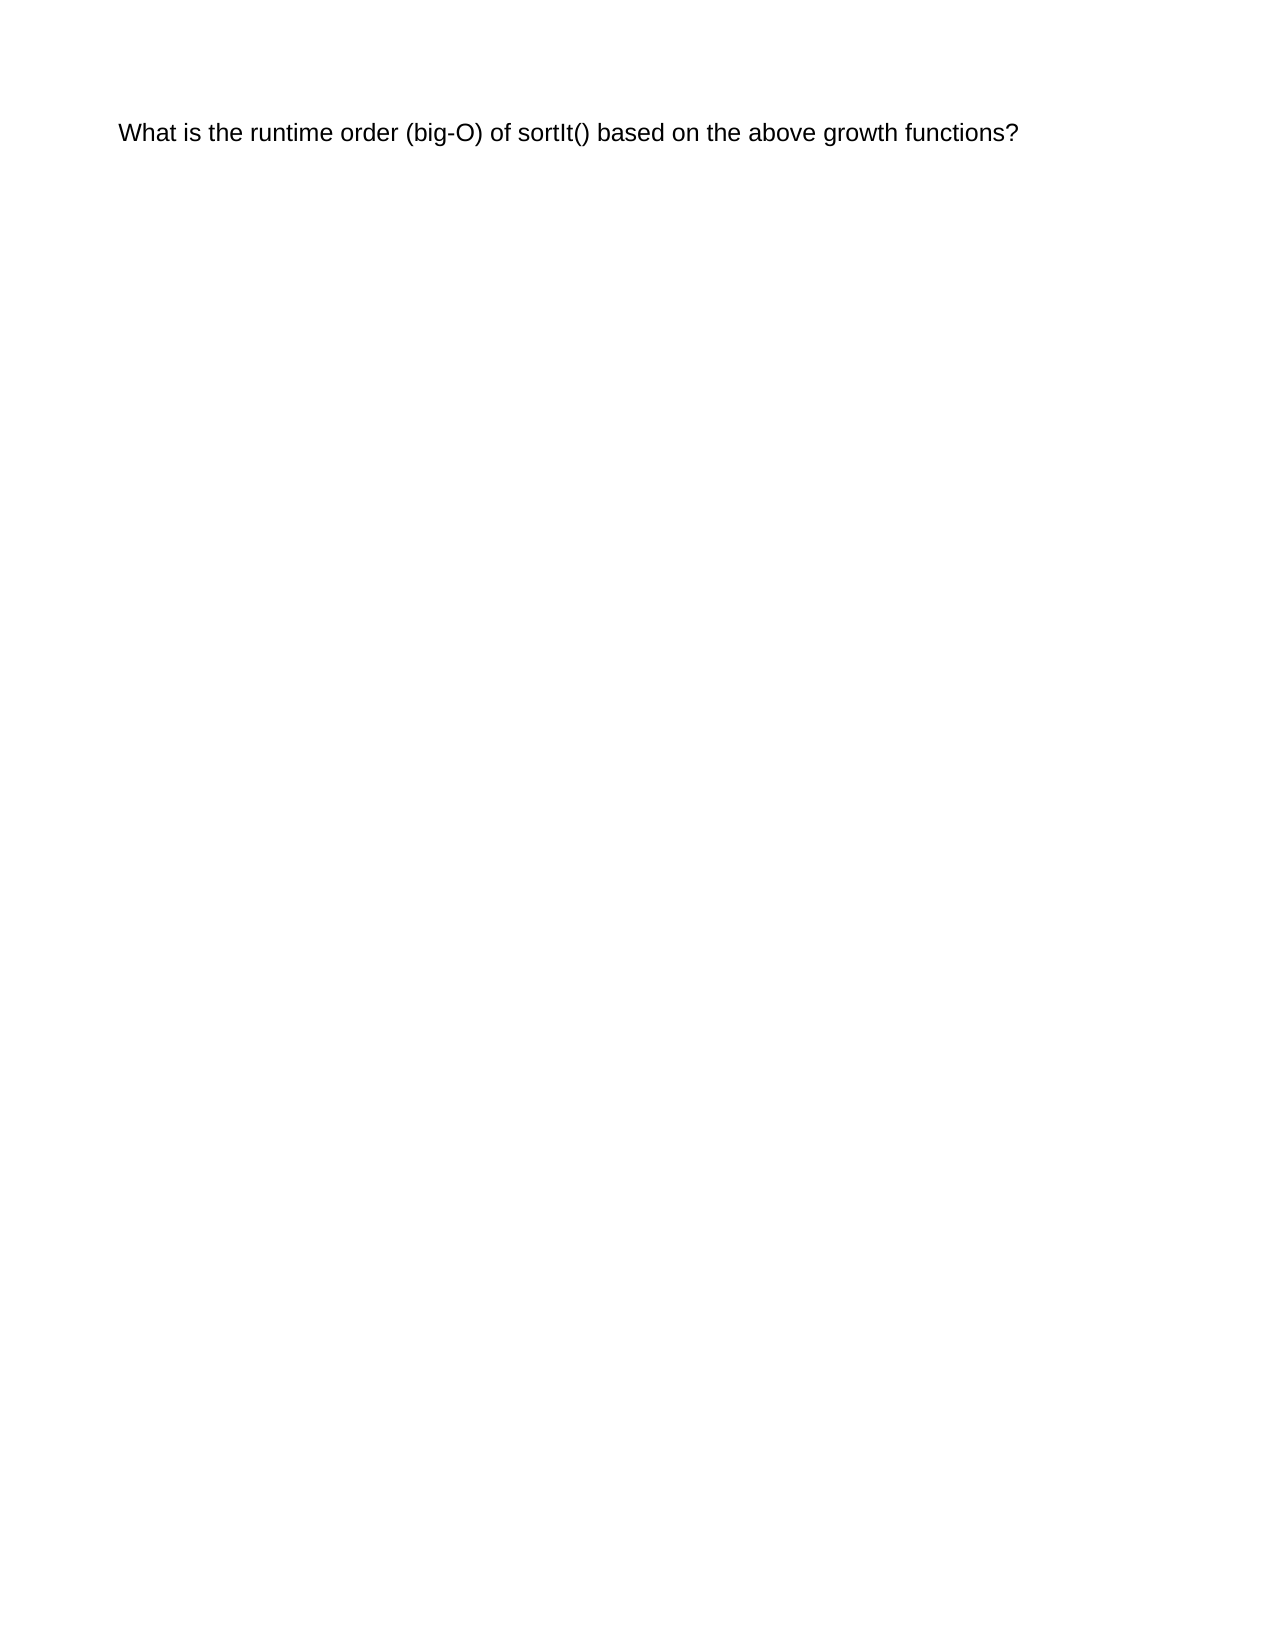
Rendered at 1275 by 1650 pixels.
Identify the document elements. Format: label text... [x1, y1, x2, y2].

subtitle What is the runtime order (big-O) of sortIt() based on the above growth functions? [118, 118, 1157, 147]
